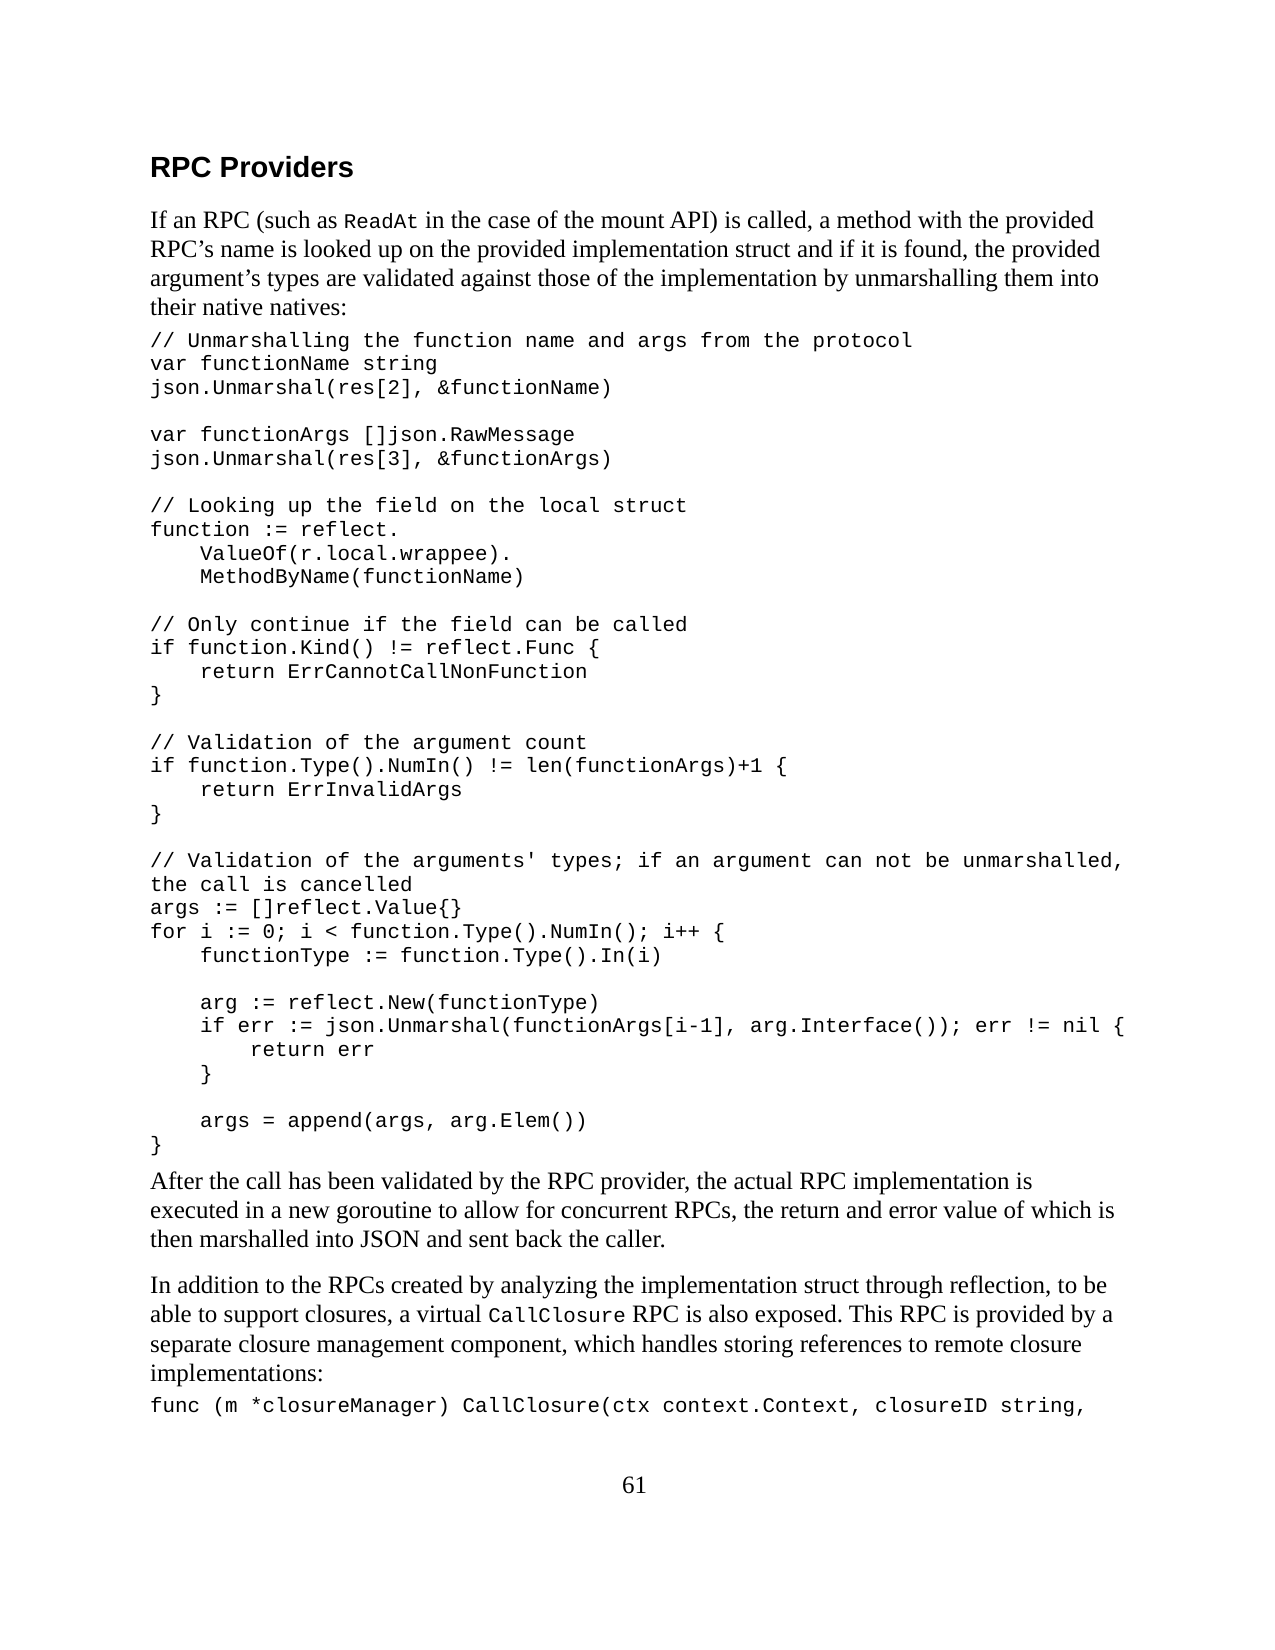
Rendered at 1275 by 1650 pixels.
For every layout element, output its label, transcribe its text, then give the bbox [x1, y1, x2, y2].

text json.Unmarshal(res[2], &functionName) [150, 377, 1125, 401]
text // Validation of the argument count [150, 732, 1125, 755]
text In addition to the RPCs created by analyzing the implementation struct through reflection, to be able to support closures, a virtual CallClosure RPC is also exposed. This RPC is provided by a separate closure management component, which handles storing references to remote closure implementations: [150, 1271, 1125, 1386]
text var functionArgs []json.RawMessage [150, 424, 1125, 448]
text func (m *closureManager) CallClosure(ctx context.Context, closureID string, [150, 1395, 1125, 1419]
text } [150, 1134, 1125, 1157]
text for i := 0; i < function.Type().NumIn(); i++ { [150, 921, 1125, 944]
text arg := reflect.New(functionType) [150, 992, 1125, 1016]
text args := []reflect.Value{} [150, 897, 1125, 921]
text var functionName string [150, 353, 1125, 377]
text // Looking up the field on the local struct [150, 495, 1125, 519]
text If an RPC (such as ReadAt in the case of the mount API) is called, a method with the provided RPC’s name is looked up on the provided implementation struct and if it is found, the provided argument’s types are validated against those of the implementation by unmarshalling them into their native natives: [150, 205, 1125, 321]
text functionType := function.Type().In(i) [150, 944, 1125, 968]
text args = append(args, arg.Elem()) [150, 1110, 1125, 1134]
text return ErrInvalidArgs [150, 779, 1125, 803]
text MethodByName(functionName) [150, 566, 1125, 590]
text if function.Type().NumIn() != len(functionArgs)+1 { [150, 755, 1125, 779]
text } [150, 803, 1125, 826]
text } [150, 1063, 1125, 1086]
text return ErrCannotCallNonFunction [150, 661, 1125, 684]
text After the call has been validated by the RPC provider, the actual RPC implementation is executed in a new goroutine to allow for concurrent RPCs, the return and error value of which is then marshalled into JSON and sent back the caller. [150, 1166, 1125, 1253]
subtitle RPC Providers [150, 150, 1125, 183]
text json.Unmarshal(res[3], &functionArgs) [150, 448, 1125, 472]
text // Unmarshalling the function name and args from the protocol [150, 330, 1125, 353]
text if function.Kind() != reflect.Func { [150, 637, 1125, 661]
text // Only continue if the field can be called [150, 613, 1125, 637]
text } [150, 684, 1125, 708]
text function := reflect. [150, 519, 1125, 543]
text return err [150, 1039, 1125, 1063]
text ValueOf(r.local.wrappee). [150, 543, 1125, 566]
text // Validation of the arguments' types; if an argument can not be unmarshalled, the call is cancelled [150, 850, 1125, 897]
text if err := json.Unmarshal(functionArgs[i-1], arg.Interface()); err != nil { [150, 1016, 1125, 1039]
